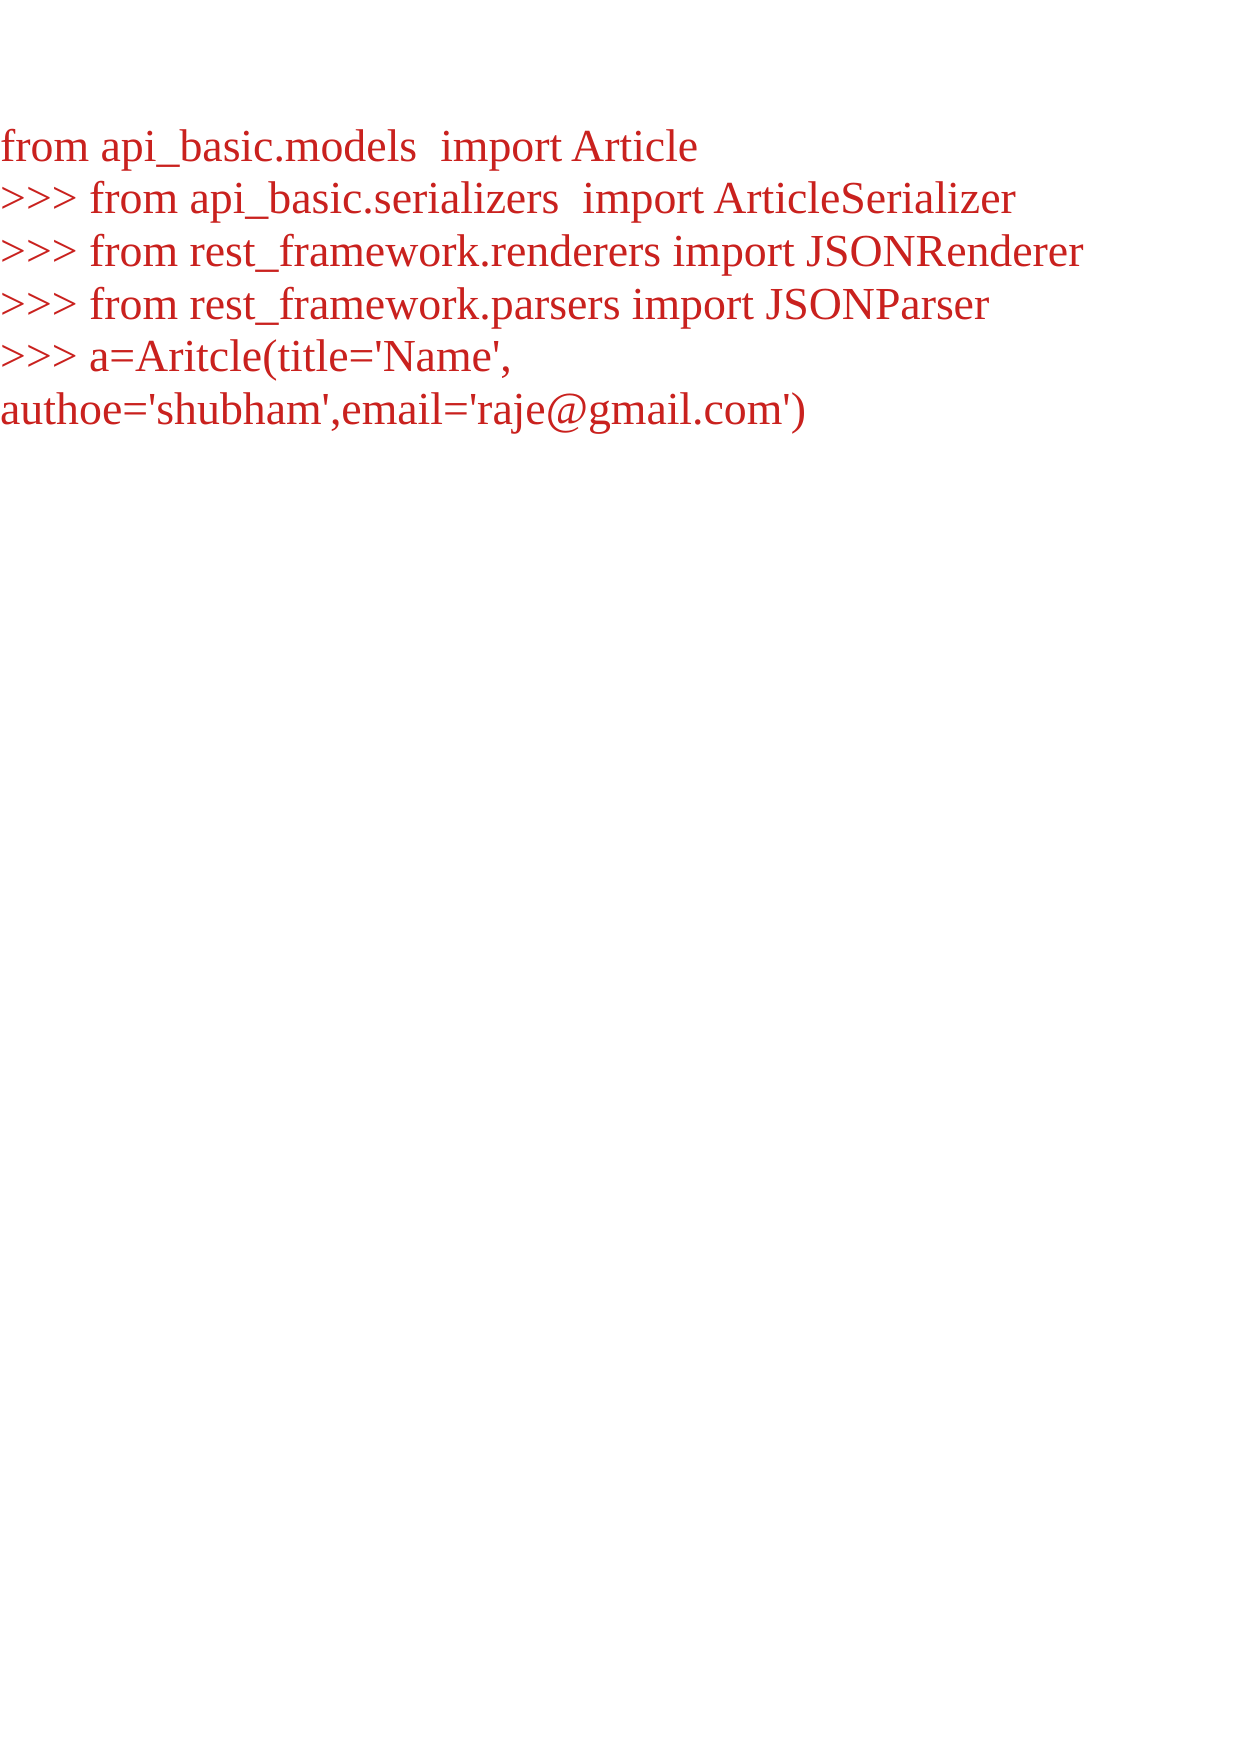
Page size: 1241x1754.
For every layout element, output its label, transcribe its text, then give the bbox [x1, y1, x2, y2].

text >>> a=Aritcle(title='Name', authoe='shubham',email='raje@gmail.com') [0, 329, 1122, 434]
text >>> from api_basic.serializers import ArticleSerializer [0, 171, 1122, 223]
text from api_basic.models import Article [0, 118, 1122, 171]
text >>> from rest_framework.renderers import JSONRenderer [0, 223, 1122, 276]
text >>> from rest_framework.parsers import JSONParser [0, 276, 1122, 329]
